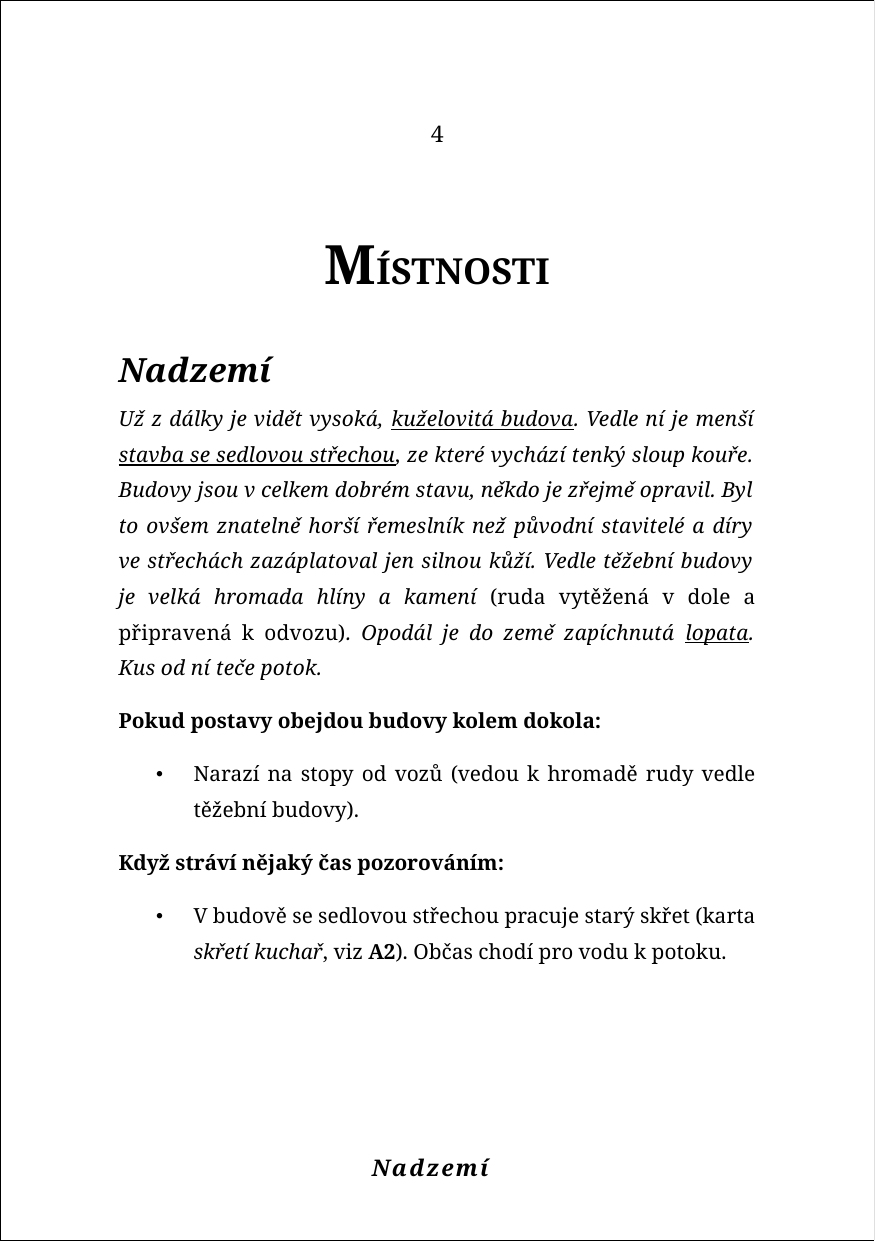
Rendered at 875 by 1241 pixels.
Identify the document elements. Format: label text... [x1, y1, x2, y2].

list V budově se sedlovou střechou pracuje starý skřet (karta skřetí kuchař, viz A2). Občas chodí pro vodu k potoku. [156, 902, 756, 966]
subtitle Nadzemí [118, 347, 756, 393]
text Pokud postavy obejdou budovy kolem dokola: [118, 706, 756, 735]
text Když stráví nějaký čas pozorováním: [118, 848, 756, 877]
list Narazí na stopy od vozů (vedou k hromadě rudy vedle těžební budovy). [156, 759, 756, 823]
text Už z dálky je vidět vysoká, kuželovitá budova. Vedle ní je menší stavba se sedlovou střechou, ze které vychází tenký sloup kouře. Budovy jsou v celkem dobrém stavu, někdo je zřejmě opravil. Byl to ovšem znatelně horší řemeslník než původní stavitelé a díry ve střechách zazáplatoval jen silnou kůží. Vedle těžební budovy je velká hromada hlíny a kamení (ruda vytěžená v dole a připravená k odvozu). Opodál je do země zapíchnutá lopata. Kus od ní teče potok. [118, 404, 756, 682]
subtitle Místnosti [118, 226, 756, 300]
